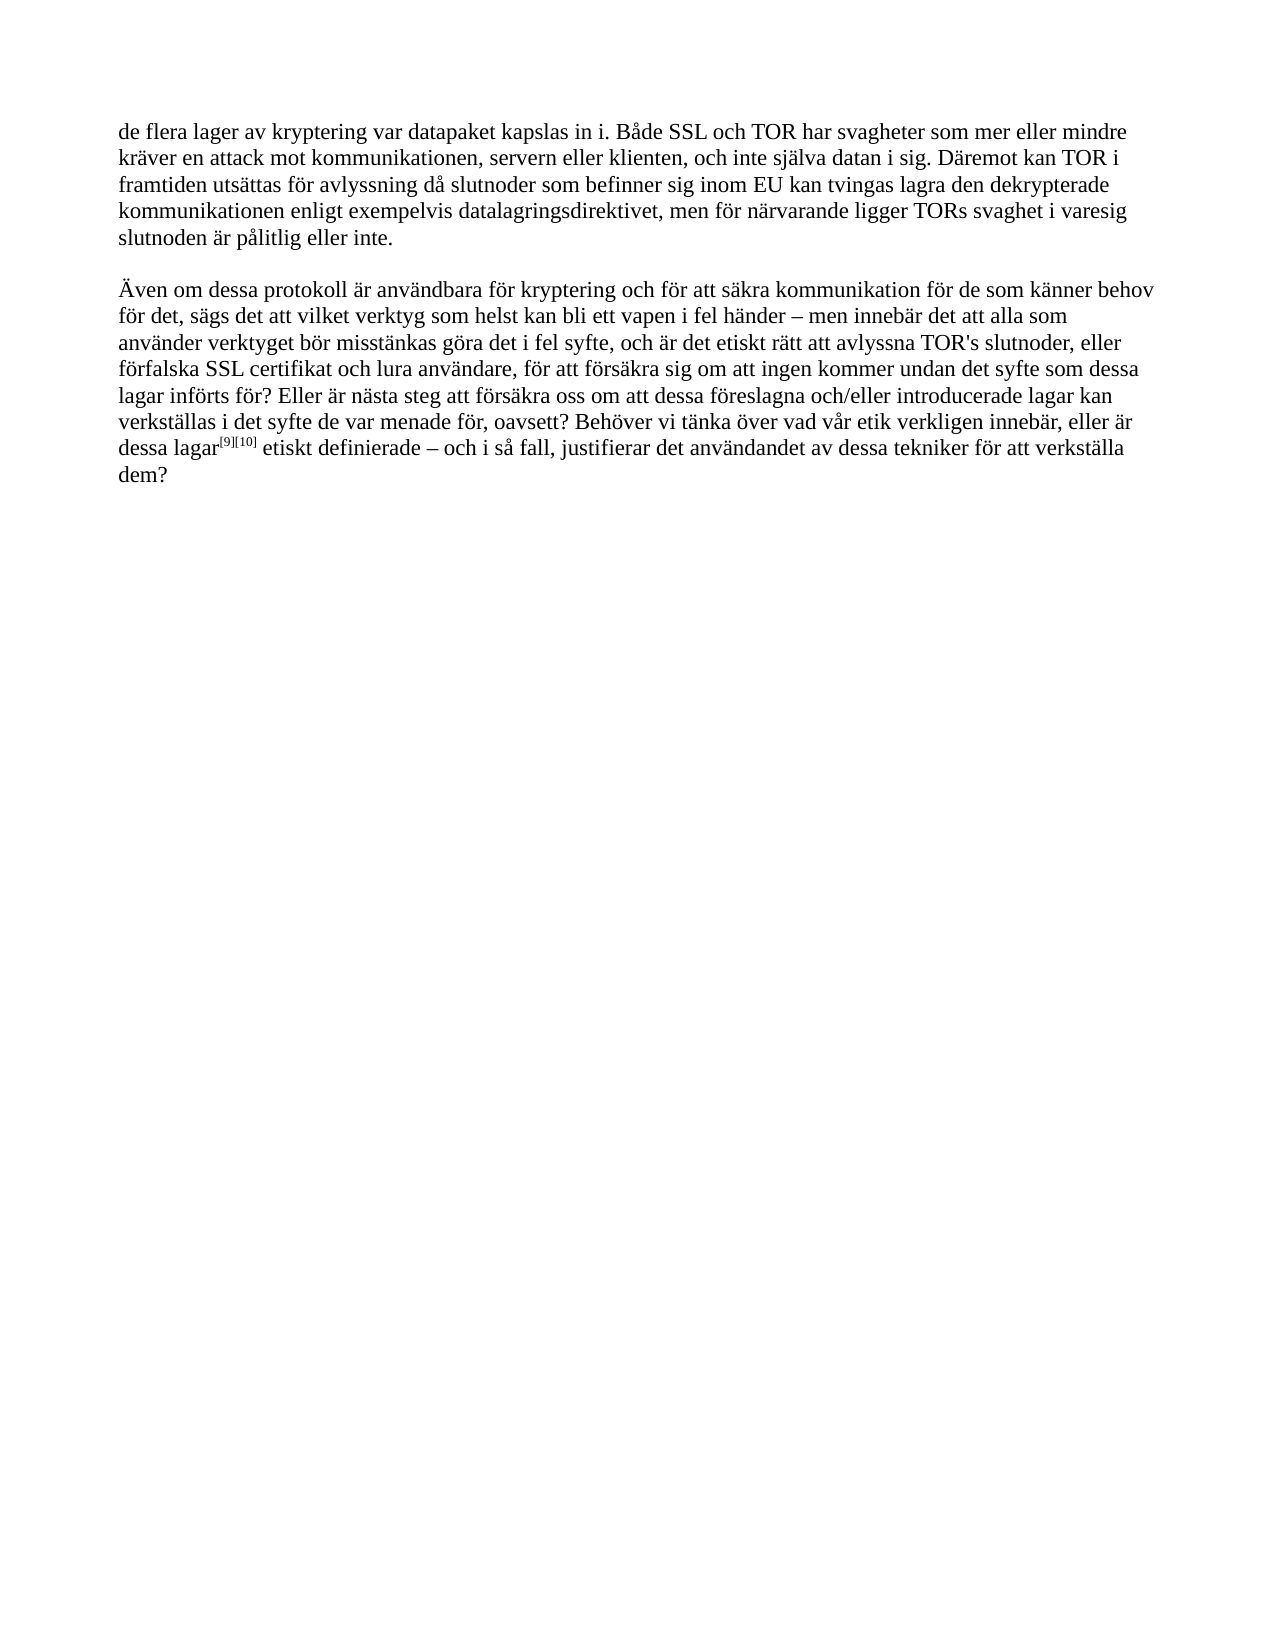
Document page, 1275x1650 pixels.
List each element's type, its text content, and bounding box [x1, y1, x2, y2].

text Även om dessa protokoll är användbara för kryptering och för att säkra kommunikation för de som känner behov för det, sägs det att vilket verktyg som helst kan bli ett vapen i fel händer – men innebär det att alla som använder verktyget bör misstänkas göra det i fel syfte, och är det etiskt rätt att avlyssna TOR's slutnoder, eller förfalska SSL certifikat och lura användare, för att försäkra sig om att ingen kommer undan det syfte som dessa lagar införts för? Eller är nästa steg att försäkra oss om att dessa föreslagna och/eller introducerade lagar kan verkställas i det syfte de var menade för, oavsett? Behöver vi tänka över vad vår etik verkligen innebär, eller är dessa lagar[9][10] etiskt definierade – och i så fall, justifierar det användandet av dessa tekniker för att verkställa dem? [118, 276, 1157, 487]
text de flera lager av kryptering var datapaket kapslas in i. Både SSL och TOR har svagheter som mer eller mindre kräver en attack mot kommunikationen, servern eller klienten, och inte själva datan i sig. Däremot kan TOR i framtiden utsättas för avlyssning då slutnoder som befinner sig inom EU kan tvingas lagra den dekrypterade kommunikationen enligt exempelvis datalagringsdirektivet, men för närvarande ligger TORs svaghet i varesig slutnoden är pålitlig eller inte. [118, 118, 1157, 250]
